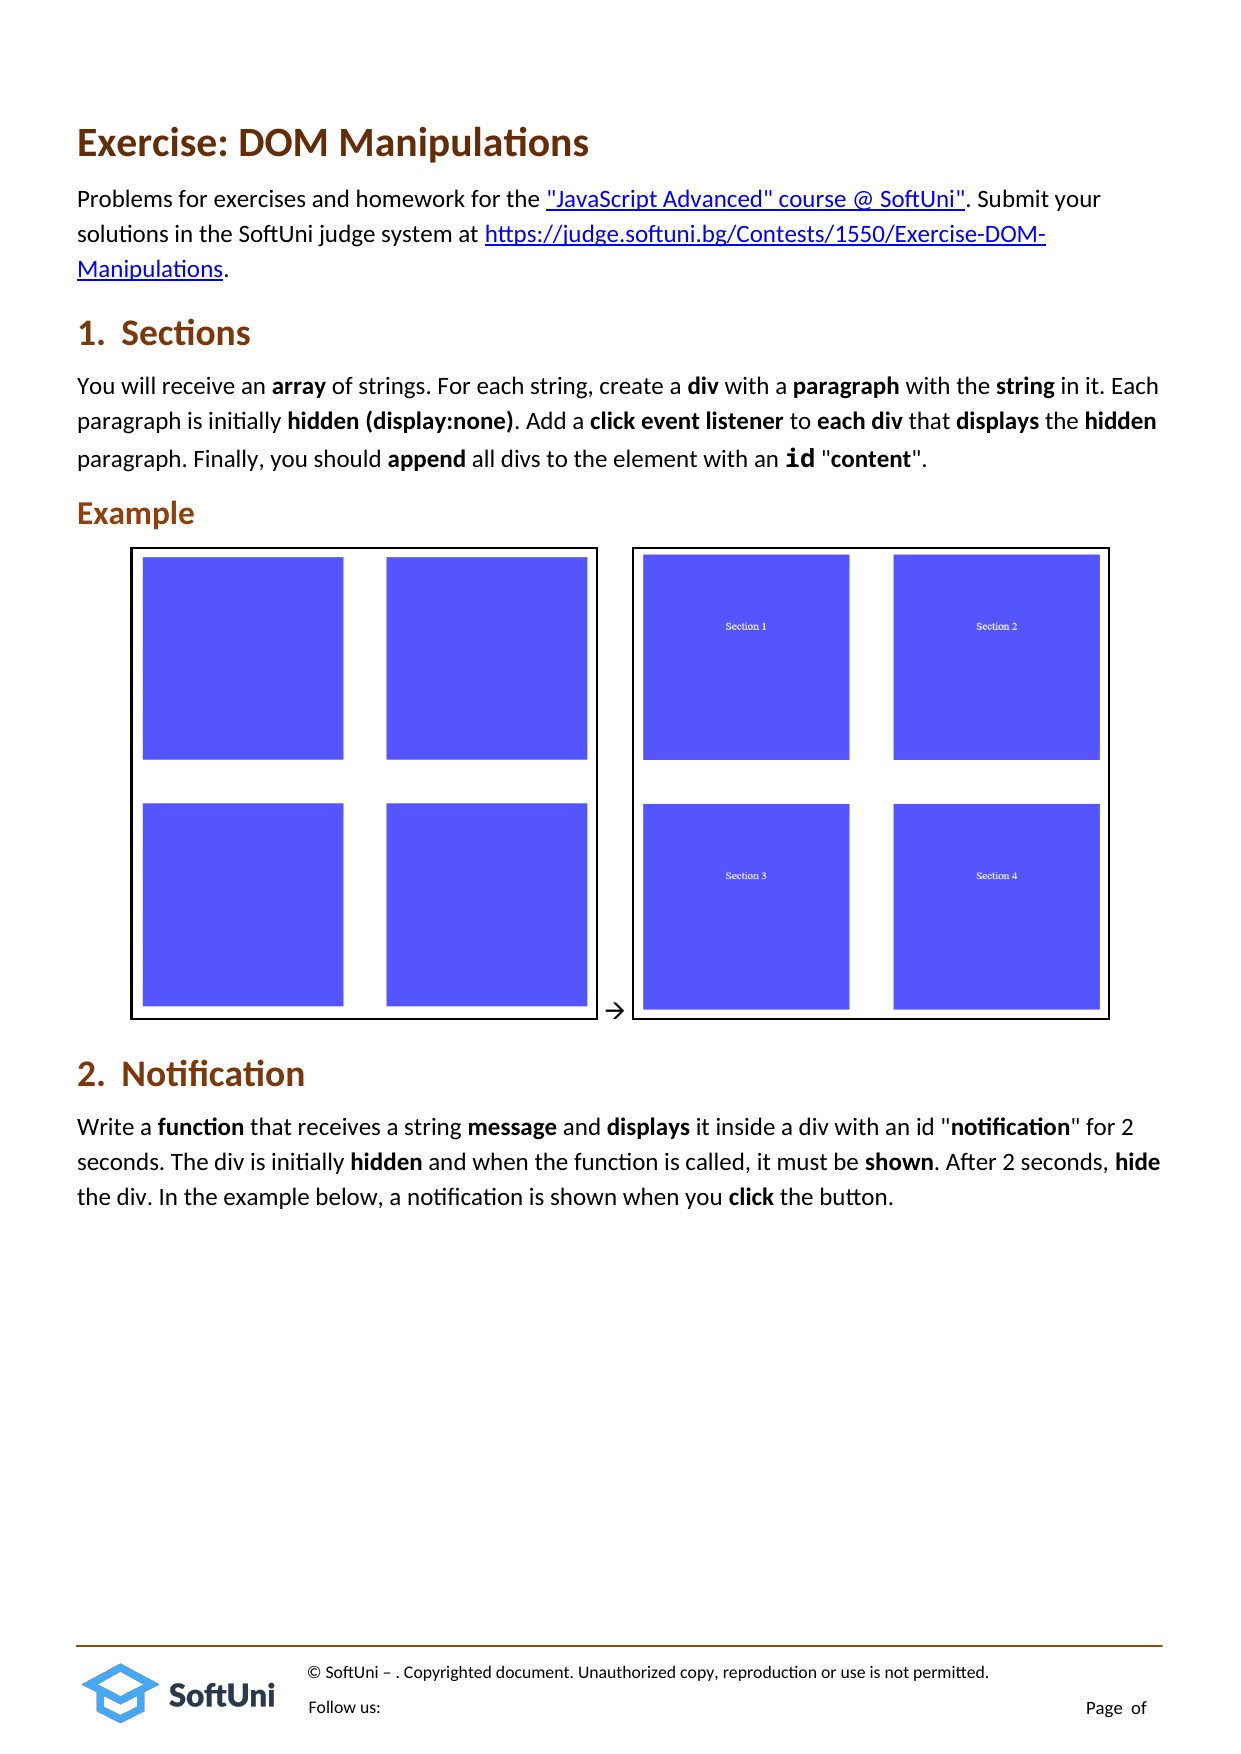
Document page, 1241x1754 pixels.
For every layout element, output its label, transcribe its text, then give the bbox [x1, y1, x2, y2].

text  [77, 547, 1163, 1024]
text Write a function that receives a string message and displays it inside a div with an id "notification" for 2 seconds. The div is initially hidden and when the function is called, it must be shown. After 2 seconds, hide the div. In the example below, a notification is shown when you click the button. [77, 1111, 1163, 1211]
text Problems for exercises and homework for the "JavaScript Advanced" course @ SoftUni". Submit your solutions in the SoftUni judge system at https://judge.softuni.bg/Contests/1550/Exercise-DOM-Manipulations. [77, 183, 1163, 283]
picture [133, 549, 596, 1018]
text You will receive an array of strings. For each string, create a div with a paragraph with the string in it. Each paragraph is initially hidden (display:none). Add a click event listener to each div that displays the hidden paragraph. Finally, you should append all divs to the element with an id "content". [77, 370, 1163, 474]
subtitle Sections [77, 309, 1163, 355]
picture [634, 549, 1108, 1018]
picture [75, 1658, 281, 1729]
subtitle Notification [77, 1049, 1163, 1095]
subtitle Exercise: DOM Manipulations [77, 116, 1163, 167]
subtitle Example [77, 492, 1163, 533]
